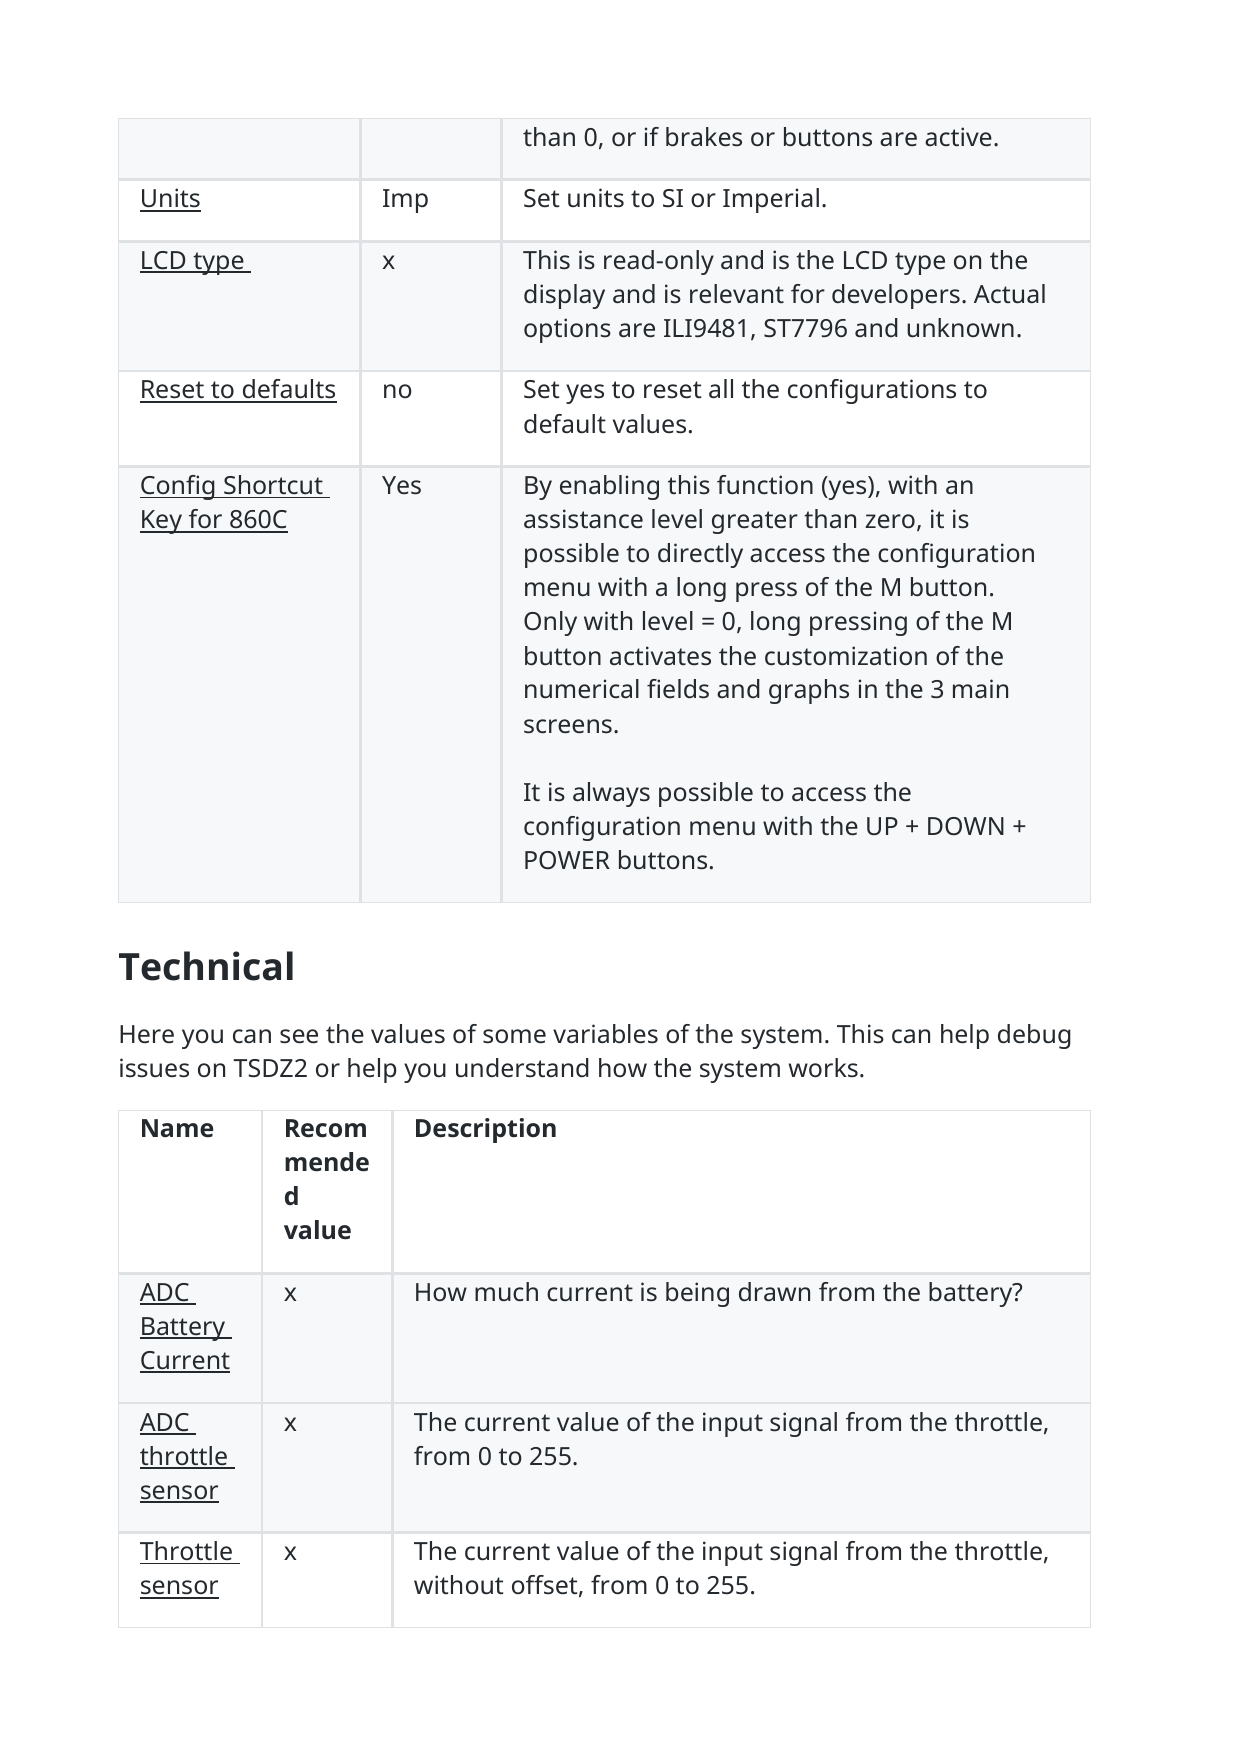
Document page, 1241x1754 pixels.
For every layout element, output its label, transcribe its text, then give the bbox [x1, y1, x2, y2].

table_cell x [263, 1404, 391, 1531]
table_cell The current value of the input signal from the throttle, from 0 to 255. [394, 1404, 1090, 1531]
table_cell By enabling this function (yes), with an assistance level greater than zero, it is possible to directly access the configuration menu with a long press of the M button. Only with level = 0, long pressing of the M button activates the customization of the numerical fields and graphs in the 3 main screens. It is always possible to access the configuration menu with the UP + DOWN + POWER buttons. [503, 468, 1090, 902]
table_cell How much current is being drawn from the battery? [394, 1275, 1090, 1402]
table_header Recommended value [263, 1111, 391, 1272]
table_cell ADC Battery Current [119, 1275, 261, 1402]
table_cell Config Shortcut Key for 860C [119, 468, 359, 902]
table_cell Yes [362, 468, 500, 902]
table_cell no [362, 372, 500, 465]
table_header Name [119, 1111, 261, 1272]
table_cell Throttle sensor [119, 1534, 261, 1627]
table_cell This is read-only and is the LCD type on the display and is relevant for developers. Actual options are ILI9481, ST7796 and unknown. [503, 243, 1090, 370]
text Here you can see the values of some variables of the system. This can help debug issues on TSDZ2 or help you understand how the system works. [118, 1016, 1122, 1084]
table_cell [119, 119, 359, 178]
table_cell x [263, 1534, 391, 1627]
table_cell Imp [362, 181, 500, 240]
table_cell x [263, 1275, 391, 1402]
table_cell than 0, or if brakes or buttons are active. [503, 119, 1090, 178]
table_cell x [362, 243, 500, 370]
text Technical [118, 940, 1122, 991]
table_cell Set yes to reset all the configurations to default values. [503, 372, 1090, 465]
table_header Description [394, 1111, 1090, 1272]
table_cell Set units to SI or Imperial. [503, 181, 1090, 240]
table_cell Units [119, 181, 359, 240]
table_cell ADC throttle sensor [119, 1404, 261, 1531]
table_cell [362, 119, 500, 178]
table_cell Reset to defaults [119, 372, 359, 465]
table_cell LCD type [119, 243, 359, 370]
table_cell The current value of the input signal from the throttle, without offset, from 0 to 255. [394, 1534, 1090, 1627]
